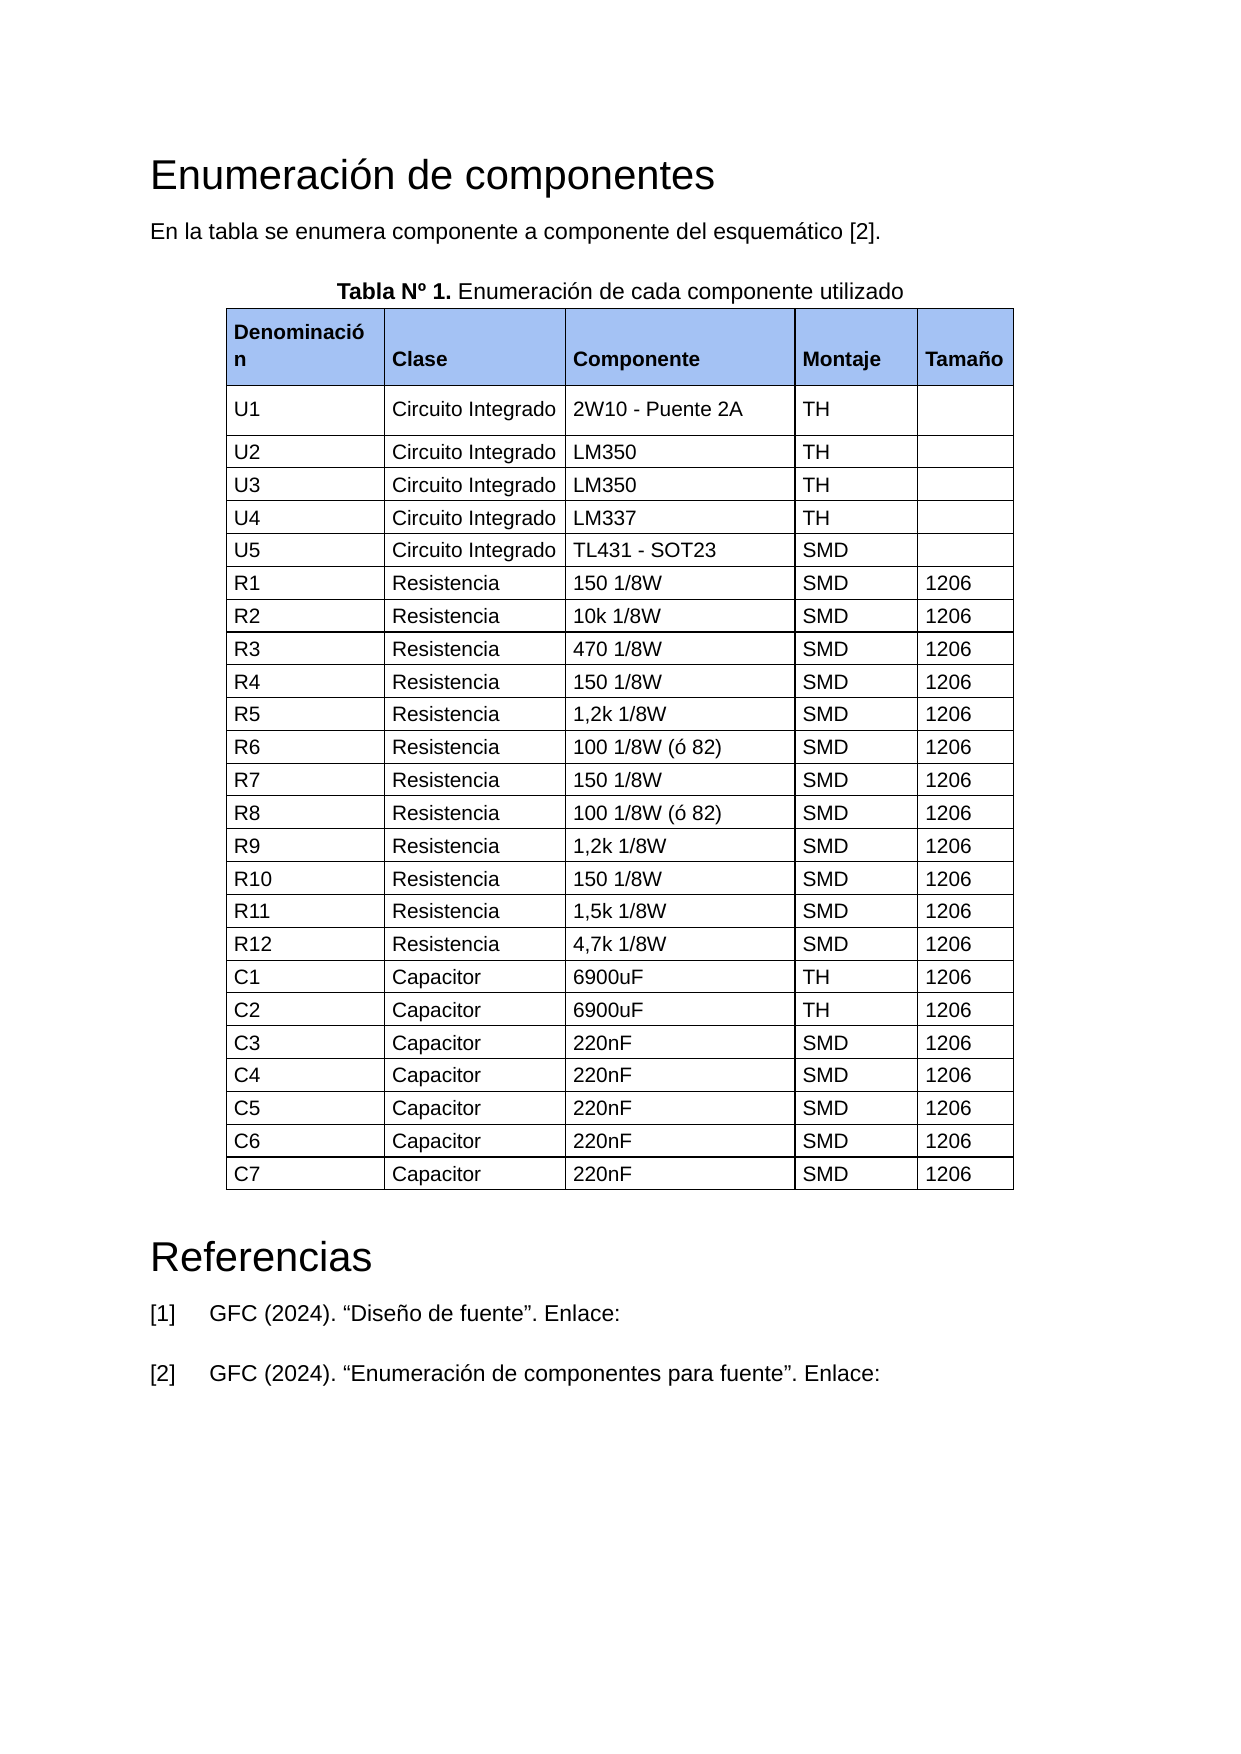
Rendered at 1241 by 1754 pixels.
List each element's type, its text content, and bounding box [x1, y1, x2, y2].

table_cell Circuito Integrado [385, 501, 565, 533]
text [1] GFC (2024). “Diseño de fuente”. Enlace: [150, 1299, 1090, 1326]
table_cell Resistencia [385, 764, 565, 795]
table_cell U2 [227, 436, 384, 467]
table_cell U5 [227, 534, 384, 566]
table_cell 4,7k 1/8W [566, 928, 794, 959]
table_cell Resistencia [385, 928, 565, 959]
subtitle Referencias [150, 1232, 1090, 1280]
table_cell [918, 534, 1013, 566]
table_cell 100 1/8W (ó 82) [566, 796, 794, 828]
table_cell 220nF [566, 1125, 794, 1156]
table_cell 6900uF [566, 993, 794, 1025]
table_header Montaje [796, 309, 917, 385]
table_cell 1206 [918, 665, 1013, 697]
table_header Tamaño [918, 309, 1013, 385]
table_cell 1206 [918, 1059, 1013, 1091]
table_cell 220nF [566, 1158, 794, 1189]
table_cell Resistencia [385, 633, 565, 664]
table_cell Capacitor [385, 961, 565, 992]
table_cell R8 [227, 796, 384, 828]
table_header Componente [566, 309, 794, 385]
table_cell SMD [796, 928, 917, 959]
table_cell 1206 [918, 829, 1013, 861]
table_cell Resistencia [385, 665, 565, 697]
table_cell 1206 [918, 1125, 1013, 1156]
table_cell 1206 [918, 1158, 1013, 1189]
table_header Clase [385, 309, 565, 385]
table_header Denominación [227, 309, 384, 385]
table_cell Capacitor [385, 1092, 565, 1123]
table_cell C2 [227, 993, 384, 1025]
table_cell 470 1/8W [566, 633, 794, 664]
table_cell SMD [796, 796, 917, 828]
table_cell R10 [227, 862, 384, 894]
table_cell Circuito Integrado [385, 386, 565, 434]
table_cell C4 [227, 1059, 384, 1091]
table_cell C6 [227, 1125, 384, 1156]
table_cell C3 [227, 1026, 384, 1058]
table_cell Resistencia [385, 698, 565, 730]
table_cell 1,2k 1/8W [566, 698, 794, 730]
table_cell R3 [227, 633, 384, 664]
table_cell 1206 [918, 928, 1013, 959]
table_cell Circuito Integrado [385, 534, 565, 566]
table_cell 1206 [918, 698, 1013, 730]
table_cell TH [796, 961, 917, 992]
table_cell SMD [796, 731, 917, 763]
table_cell SMD [796, 665, 917, 697]
table_cell R11 [227, 895, 384, 927]
table_cell TH [796, 501, 917, 533]
table_cell 6900uF [566, 961, 794, 992]
table_cell 1206 [918, 1092, 1013, 1123]
table_cell TL431 - SOT23 [566, 534, 794, 566]
table_cell SMD [796, 1059, 917, 1091]
table_cell SMD [796, 698, 917, 730]
table_cell U1 [227, 386, 384, 434]
subtitle Enumeración de componentes [150, 150, 1090, 198]
table_cell 1206 [918, 764, 1013, 795]
table_cell [918, 436, 1013, 467]
table_cell [918, 468, 1013, 500]
table_cell 10k 1/8W [566, 600, 794, 631]
table_cell TH [796, 386, 917, 434]
table_cell Capacitor [385, 1026, 565, 1058]
table_cell Resistencia [385, 862, 565, 894]
table_cell 150 1/8W [566, 862, 794, 894]
table_cell SMD [796, 633, 917, 664]
table_cell 1206 [918, 600, 1013, 631]
table_cell SMD [796, 1158, 917, 1189]
table_cell 1206 [918, 993, 1013, 1025]
table_cell LM350 [566, 468, 794, 500]
table_cell R6 [227, 731, 384, 763]
table_cell SMD [796, 829, 917, 861]
table_cell Resistencia [385, 731, 565, 763]
table_cell R12 [227, 928, 384, 959]
table_cell Resistencia [385, 600, 565, 631]
table_cell Circuito Integrado [385, 436, 565, 467]
table_cell 2W10 - Puente 2A [566, 386, 794, 434]
table_cell C7 [227, 1158, 384, 1189]
table_cell TH [796, 993, 917, 1025]
table_cell 1206 [918, 633, 1013, 664]
table_cell SMD [796, 534, 917, 566]
table_cell 1206 [918, 567, 1013, 598]
table_cell TH [796, 436, 917, 467]
table_cell SMD [796, 1026, 917, 1058]
table_cell R7 [227, 764, 384, 795]
table_cell 1,2k 1/8W [566, 829, 794, 861]
text Tabla Nº 1. Enumeración de cada componente utilizado [150, 278, 1090, 304]
table_cell 1206 [918, 895, 1013, 927]
table_cell SMD [796, 1092, 917, 1123]
table_cell R4 [227, 665, 384, 697]
table_cell Resistencia [385, 796, 565, 828]
table_cell R9 [227, 829, 384, 861]
table_cell 1206 [918, 1026, 1013, 1058]
table_cell R1 [227, 567, 384, 598]
text En la tabla se enumera componente a componente del esquemático [2]. [150, 218, 1090, 244]
table_cell 1206 [918, 961, 1013, 992]
table_cell Resistencia [385, 567, 565, 598]
table_cell [918, 501, 1013, 533]
table_cell 150 1/8W [566, 567, 794, 598]
table_cell 100 1/8W (ó 82) [566, 731, 794, 763]
table_cell R2 [227, 600, 384, 631]
table_cell SMD [796, 600, 917, 631]
table_cell C1 [227, 961, 384, 992]
table_cell SMD [796, 764, 917, 795]
table_cell R5 [227, 698, 384, 730]
table_cell SMD [796, 567, 917, 598]
table_cell U4 [227, 501, 384, 533]
table_cell [918, 386, 1013, 434]
table_cell 220nF [566, 1059, 794, 1091]
table_cell LM337 [566, 501, 794, 533]
table_cell Circuito Integrado [385, 468, 565, 500]
table_cell Capacitor [385, 1158, 565, 1189]
table_cell 150 1/8W [566, 665, 794, 697]
table_cell 1206 [918, 796, 1013, 828]
table_cell 1206 [918, 731, 1013, 763]
table_cell C5 [227, 1092, 384, 1123]
table_cell SMD [796, 862, 917, 894]
table_cell Resistencia [385, 829, 565, 861]
table_cell 220nF [566, 1026, 794, 1058]
table_cell TH [796, 468, 917, 500]
table_cell SMD [796, 895, 917, 927]
table_cell 220nF [566, 1092, 794, 1123]
table_cell Capacitor [385, 993, 565, 1025]
table_cell Capacitor [385, 1125, 565, 1156]
table_cell 1,5k 1/8W [566, 895, 794, 927]
table_cell U3 [227, 468, 384, 500]
table_cell Resistencia [385, 895, 565, 927]
table_cell 1206 [918, 862, 1013, 894]
table_cell SMD [796, 1125, 917, 1156]
table_cell 150 1/8W [566, 764, 794, 795]
text [2] GFC (2024). “Enumeración de componentes para fuente”. Enlace: [150, 1360, 1090, 1386]
table_cell Capacitor [385, 1059, 565, 1091]
table_cell LM350 [566, 436, 794, 467]
